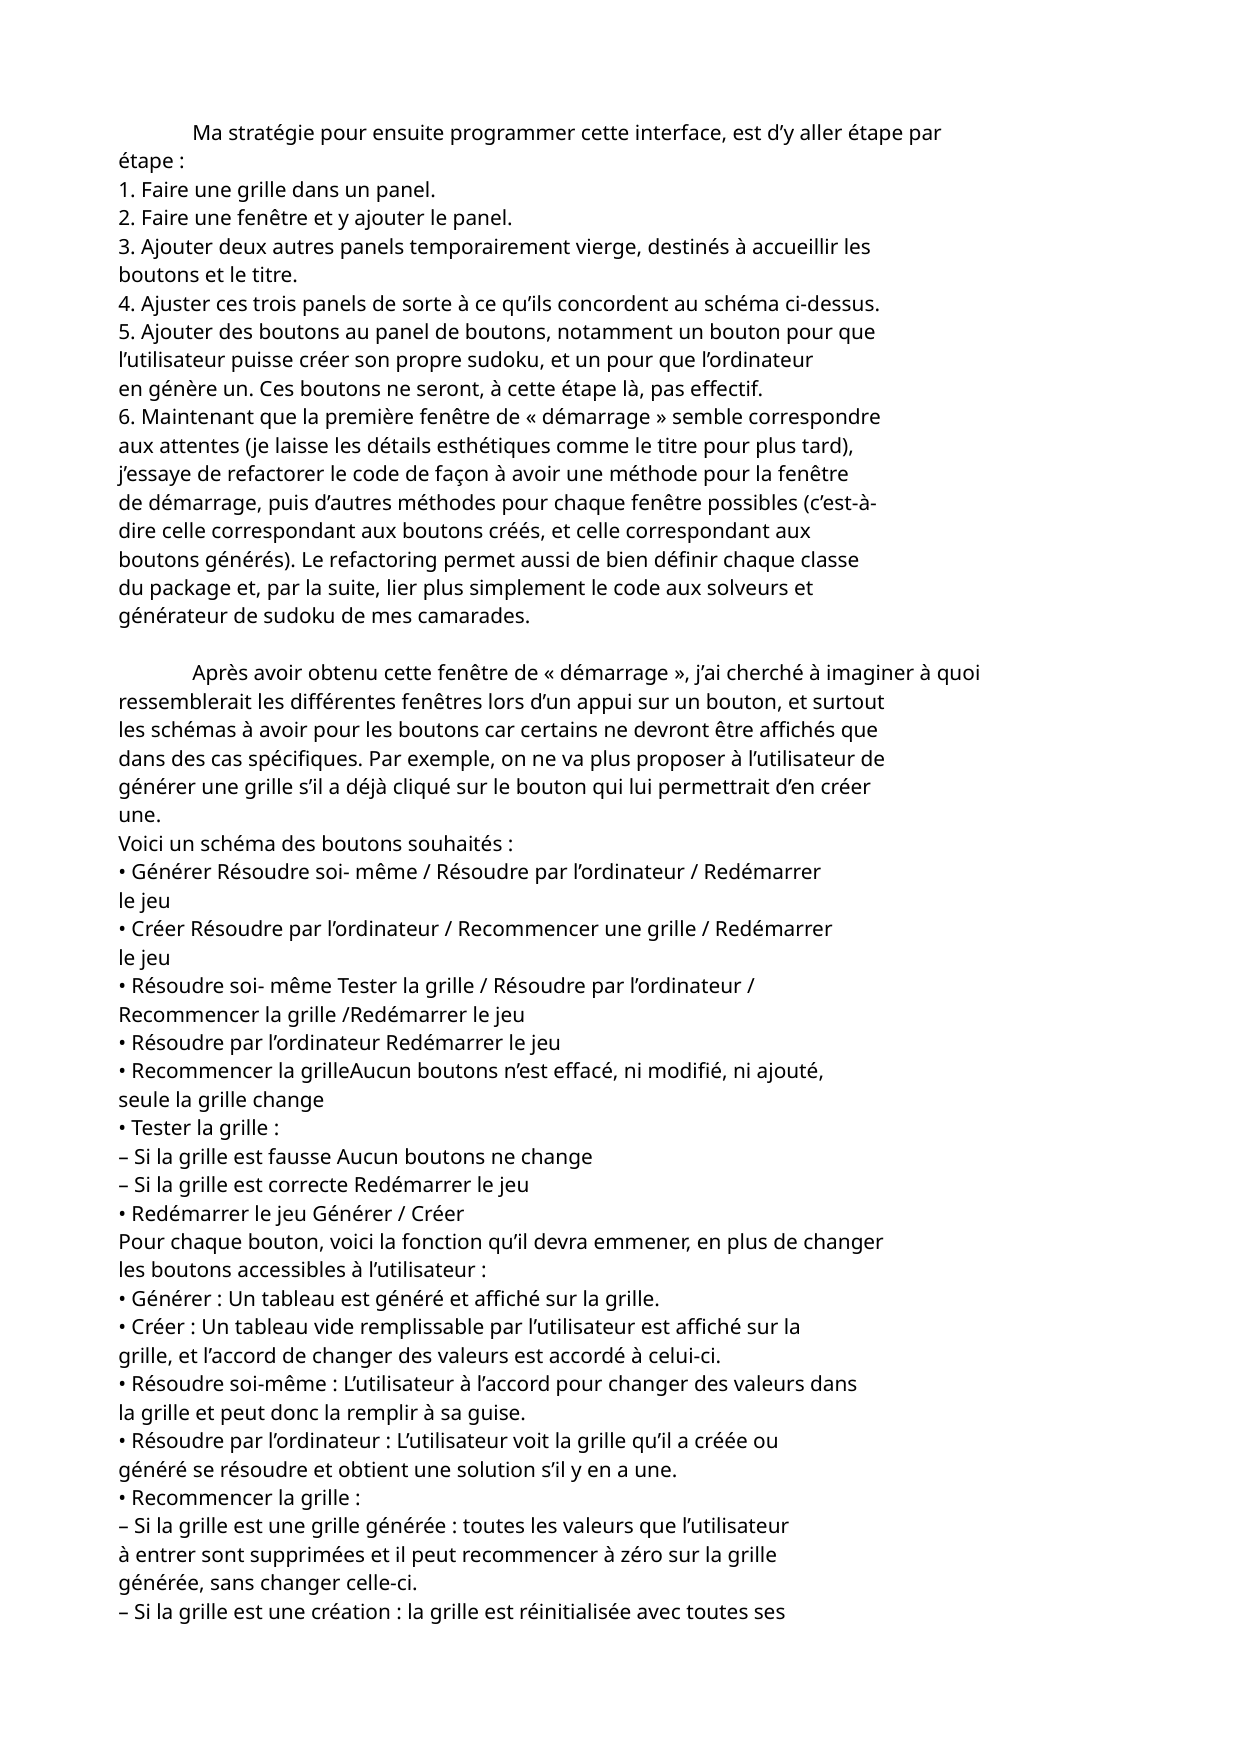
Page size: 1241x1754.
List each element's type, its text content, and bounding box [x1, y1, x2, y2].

text générer une grille s’il a déjà cliqué sur le bouton qui lui permettrait d’en créer [118, 772, 1122, 801]
text les boutons accessibles à l’utilisateur : [118, 1256, 1122, 1284]
text • Résoudre soi-même : L’utilisateur à l’accord pour changer des valeurs dans [118, 1369, 1122, 1398]
text du package et, par la suite, lier plus simplement le code aux solveurs et [118, 573, 1122, 602]
text • Redémarrer le jeu Générer / Créer [118, 1199, 1122, 1227]
text 6. Maintenant que la première fenêtre de « démarrage » semble correspondre [118, 402, 1122, 431]
text généré se résoudre et obtient une solution s’il y en a une. [118, 1455, 1122, 1483]
text dans des cas spécifiques. Par exemple, on ne va plus proposer à l’utilisateur de [118, 744, 1122, 772]
text • Résoudre soi- même Tester la grille / Résoudre par l’ordinateur / [118, 971, 1122, 1000]
text j’essaye de refactorer le code de façon à avoir une méthode pour la fenêtre [118, 459, 1122, 488]
text • Créer : Un tableau vide remplissable par l’utilisateur est affiché sur la [118, 1312, 1122, 1341]
text • Générer Résoudre soi- même / Résoudre par l’ordinateur / Redémarrer [118, 857, 1122, 886]
text Ma stratégie pour ensuite programmer cette interface, est d’y aller étape par [118, 118, 1122, 147]
text 2. Faire une fenêtre et y ajouter le panel. [118, 203, 1122, 232]
text le jeu [118, 886, 1122, 914]
text 1. Faire une grille dans un panel. [118, 175, 1122, 203]
text la grille et peut donc la remplir à sa guise. [118, 1398, 1122, 1426]
text une. [118, 801, 1122, 829]
text l’utilisateur puisse créer son propre sudoku, et un pour que l’ordinateur [118, 346, 1122, 374]
text Recommencer la grille /Redémarrer le jeu [118, 1000, 1122, 1028]
text à entrer sont supprimées et il peut recommencer à zéro sur la grille [118, 1540, 1122, 1568]
text 3. Ajouter deux autres panels temporairement vierge, destinés à accueillir les [118, 232, 1122, 260]
text le jeu [118, 943, 1122, 971]
text • Recommencer la grille : [118, 1483, 1122, 1512]
text Après avoir obtenu cette fenêtre de « démarrage », j’ai cherché à imaginer à quoi [118, 658, 1122, 687]
text de démarrage, puis d’autres méthodes pour chaque fenêtre possibles (c’est-à- [118, 488, 1122, 516]
text seule la grille change [118, 1085, 1122, 1113]
text 4. Ajuster ces trois panels de sorte à ce qu’ils concordent au schéma ci-dessus. [118, 289, 1122, 317]
text Voici un schéma des boutons souhaités : [118, 829, 1122, 857]
text en génère un. Ces boutons ne seront, à cette étape là, pas effectif. [118, 374, 1122, 402]
text étape : [118, 147, 1122, 175]
text – Si la grille est correcte Redémarrer le jeu [118, 1170, 1122, 1199]
text – Si la grille est fausse Aucun boutons ne change [118, 1142, 1122, 1170]
text dire celle correspondant aux boutons créés, et celle correspondant aux [118, 516, 1122, 545]
text grille, et l’accord de changer des valeurs est accordé à celui-ci. [118, 1341, 1122, 1369]
text • Résoudre par l’ordinateur : L’utilisateur voit la grille qu’il a créée ou [118, 1426, 1122, 1455]
text boutons et le titre. [118, 260, 1122, 289]
text • Recommencer la grilleAucun boutons n’est effacé, ni modifié, ni ajouté, [118, 1057, 1122, 1085]
text • Générer : Un tableau est généré et affiché sur la grille. [118, 1284, 1122, 1312]
text les schémas à avoir pour les boutons car certains ne devront être affichés que [118, 715, 1122, 744]
text aux attentes (je laisse les détails esthétiques comme le titre pour plus tard), [118, 431, 1122, 459]
text générateur de sudoku de mes camarades. [118, 602, 1122, 630]
text 5. Ajouter des boutons au panel de boutons, notamment un bouton pour que [118, 317, 1122, 346]
text boutons générés). Le refactoring permet aussi de bien définir chaque classe [118, 545, 1122, 573]
text • Créer Résoudre par l’ordinateur / Recommencer une grille / Redémarrer [118, 914, 1122, 943]
text • Tester la grille : [118, 1113, 1122, 1142]
text Pour chaque bouton, voici la fonction qu’il devra emmener, en plus de changer [118, 1227, 1122, 1256]
text générée, sans changer celle-ci. [118, 1568, 1122, 1597]
text – Si la grille est une création : la grille est réinitialisée avec toutes ses [118, 1597, 1122, 1625]
text – Si la grille est une grille générée : toutes les valeurs que l’utilisateur [118, 1512, 1122, 1540]
text ressemblerait les différentes fenêtres lors d’un appui sur un bouton, et surtout [118, 687, 1122, 715]
text • Résoudre par l’ordinateur Redémarrer le jeu [118, 1028, 1122, 1057]
